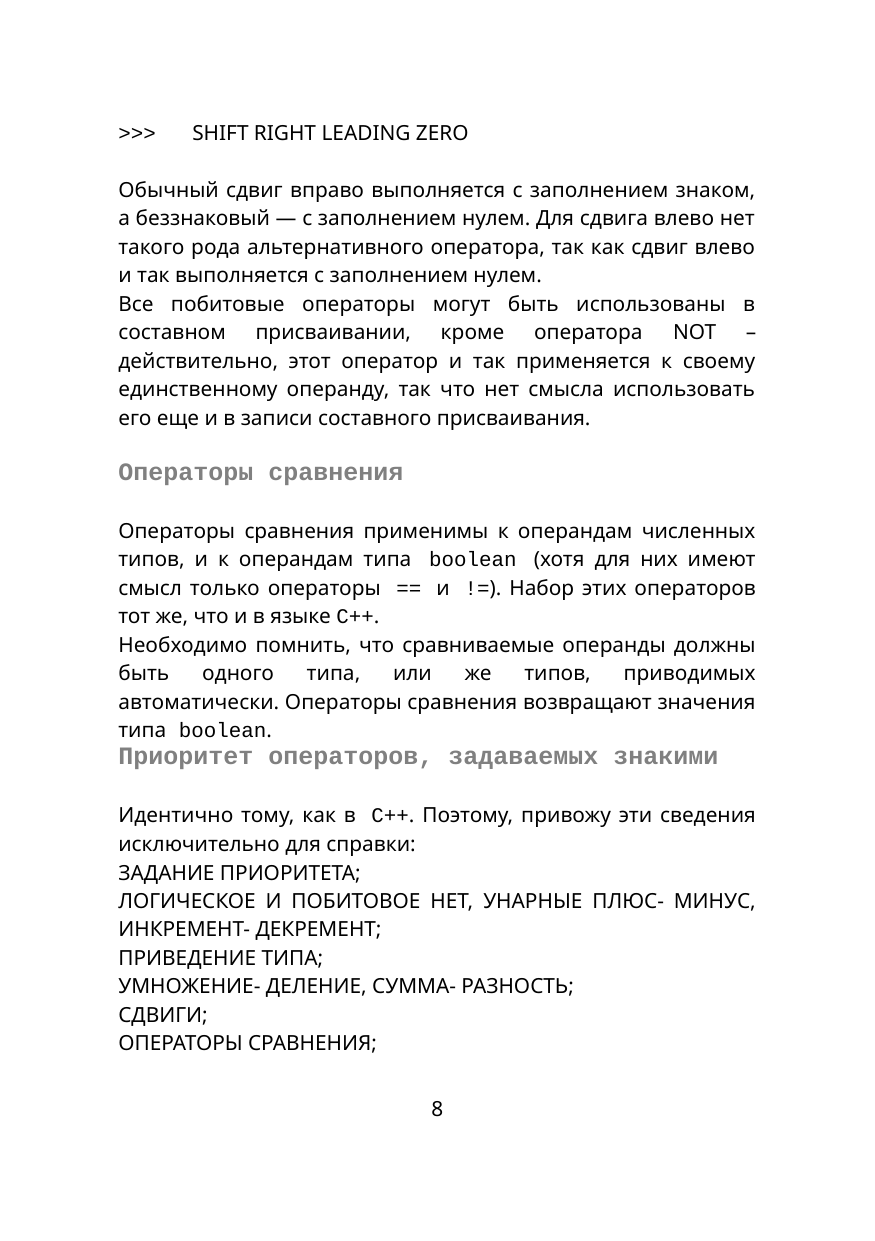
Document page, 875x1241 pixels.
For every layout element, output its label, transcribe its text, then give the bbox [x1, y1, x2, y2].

text Идентично тому, как в C++. Поэтому, привожу эти сведения исключительно для справки: [118, 801, 756, 858]
text УМНОЖЕНИЕ- ДЕЛЕНИЕ, СУММА- РАЗНОСТЬ; [118, 971, 756, 1000]
text Приоритет операторов, задаваемых знакими [118, 744, 756, 772]
text Необходимо помнить, что сравниваемые операнды должны быть одного типа, или же типов, приводимых автоматически. Операторы сравнения возвращают значения типа boolean. [118, 630, 756, 744]
text ЗАДАНИЕ ПРИОРИТЕТА; [118, 858, 756, 886]
text Обычный сдвиг вправо выполняется с заполнением знаком, а беззнаковый — с заполнением нулем. Для сдвига влево нет такого рода альтернативного оператора, так как сдвиг влево и так выполняется с заполнением нулем. [118, 175, 756, 289]
text Операторы сравнения применимы к операндам численных типов, и к операндам типа boolean (хотя для них имеют смысл только операторы == и !=). Набор этих операторов тот же, что и в языке C++. [118, 516, 756, 630]
text ОПЕРАТОРЫ СРАВНЕНИЯ; [118, 1028, 756, 1057]
text ЛОГИЧЕСКОЕ И ПОБИТОВОЕ НЕТ, УНАРНЫЕ ПЛЮС- МИНУС, ИНКРЕМЕНТ- ДЕКРЕМЕНТ; [118, 886, 756, 943]
text Операторы сравнения [118, 459, 756, 488]
text >>> SHIFT RIGHT LEADING ZERO [118, 118, 756, 147]
text СДВИГИ; [118, 1000, 756, 1028]
text ПРИВЕДЕНИЕ ТИПА; [118, 943, 756, 971]
text Все побитовые операторы могут быть использованы в составном присваивании, кроме оператора NOT – действительно, этот оператор и так применяется к своему единственному операнду, так что нет смысла использовать его еще и в записи составного присваивания. [118, 289, 756, 431]
